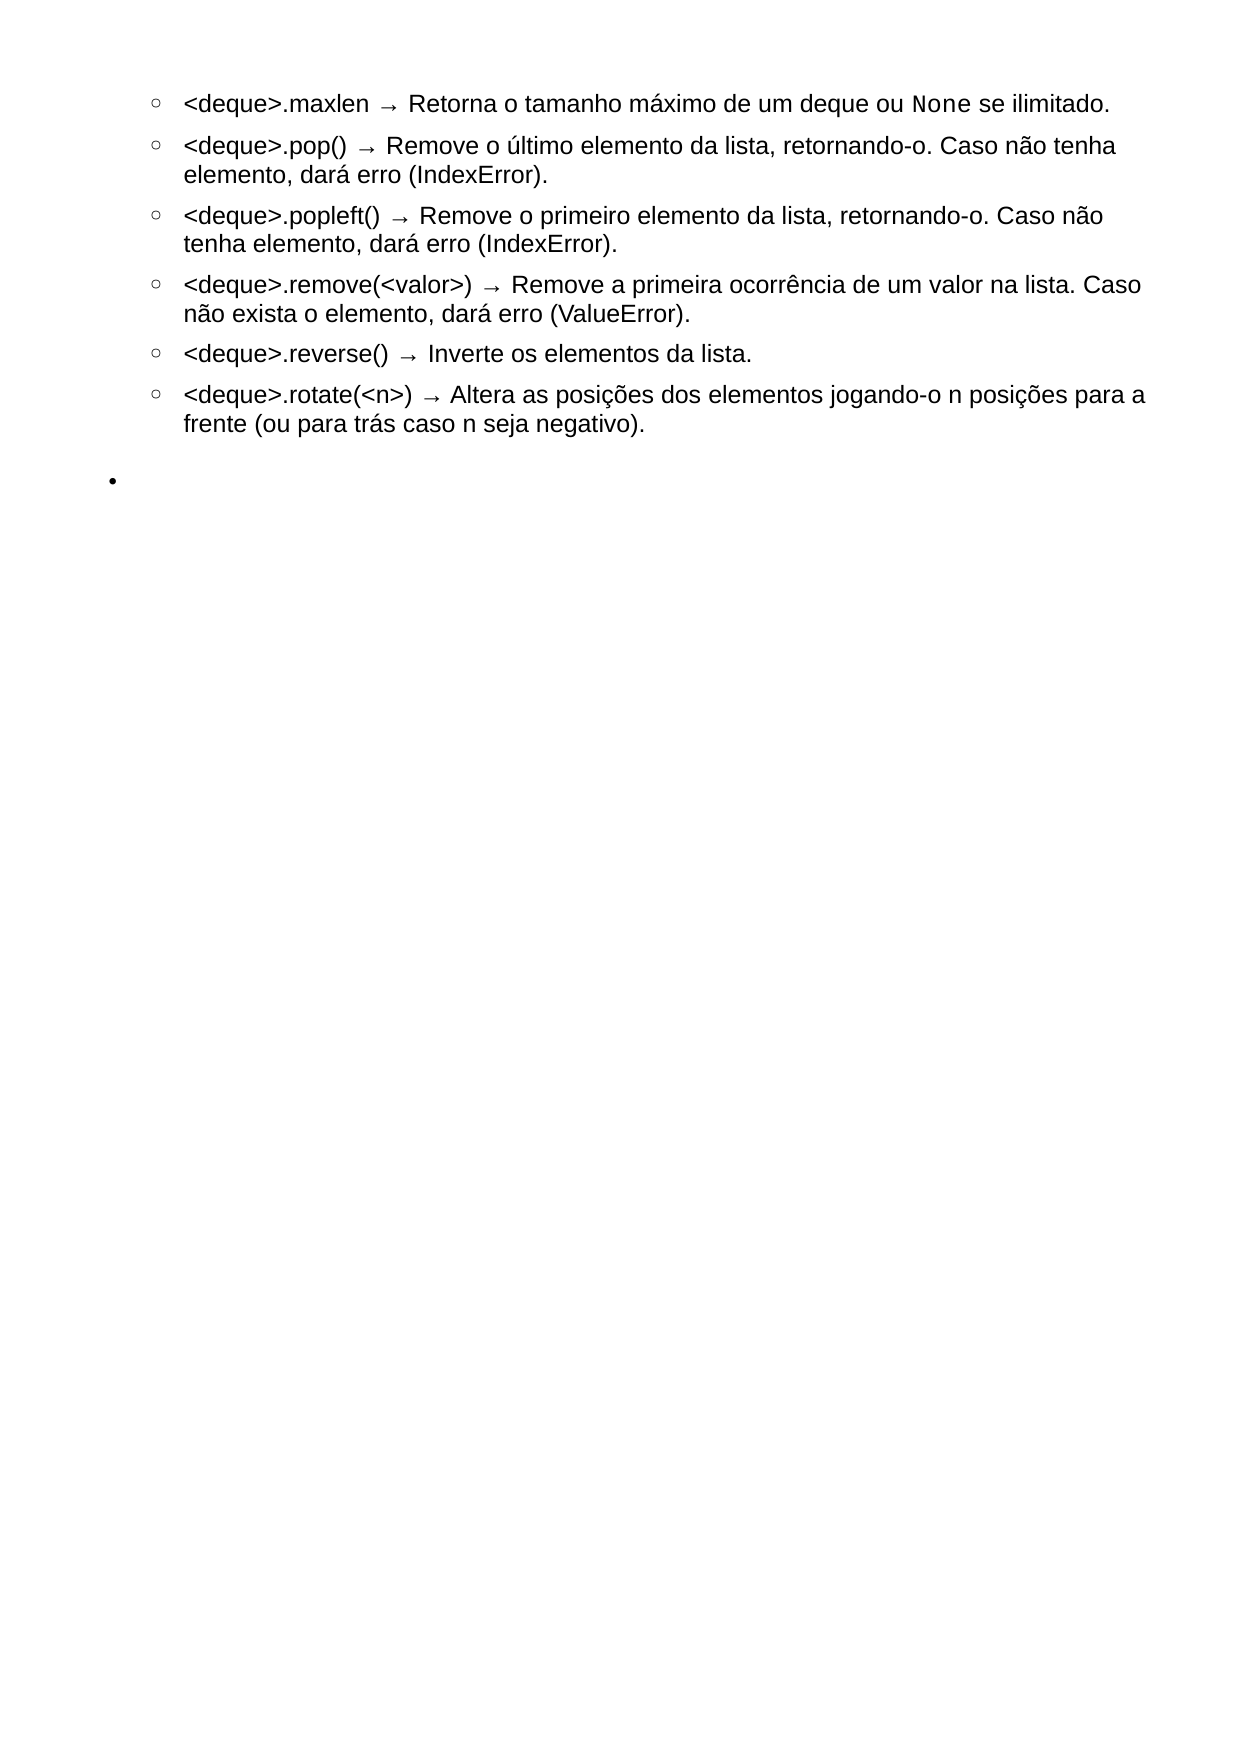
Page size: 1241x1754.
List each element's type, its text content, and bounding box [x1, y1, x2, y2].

list <deque>.popleft() → Remove o primeiro elemento da lista, retornando-o. Caso não tenha elemento, dará erro (IndexError). [146, 201, 1169, 258]
list <deque>.rotate(<n>) → Altera as posições dos elementos jogando-o n posições para a frente (ou para trás caso n seja negativo). [146, 380, 1169, 438]
list <deque>.maxlen → Retorna o tamanho máximo de um deque ou None se ilimitado. [146, 88, 1169, 119]
list <deque>.remove(<valor>) → Remove a primeira ocorrência de um valor na lista. Caso não exista o elemento, dará erro (ValueError). [146, 270, 1169, 328]
list <deque>.pop() → Remove o último elemento da lista, retornando-o. Caso não tenha elemento, dará erro (IndexError). [146, 131, 1169, 189]
list <deque>.reverse() → Inverte os elementos da lista. [146, 339, 1169, 368]
